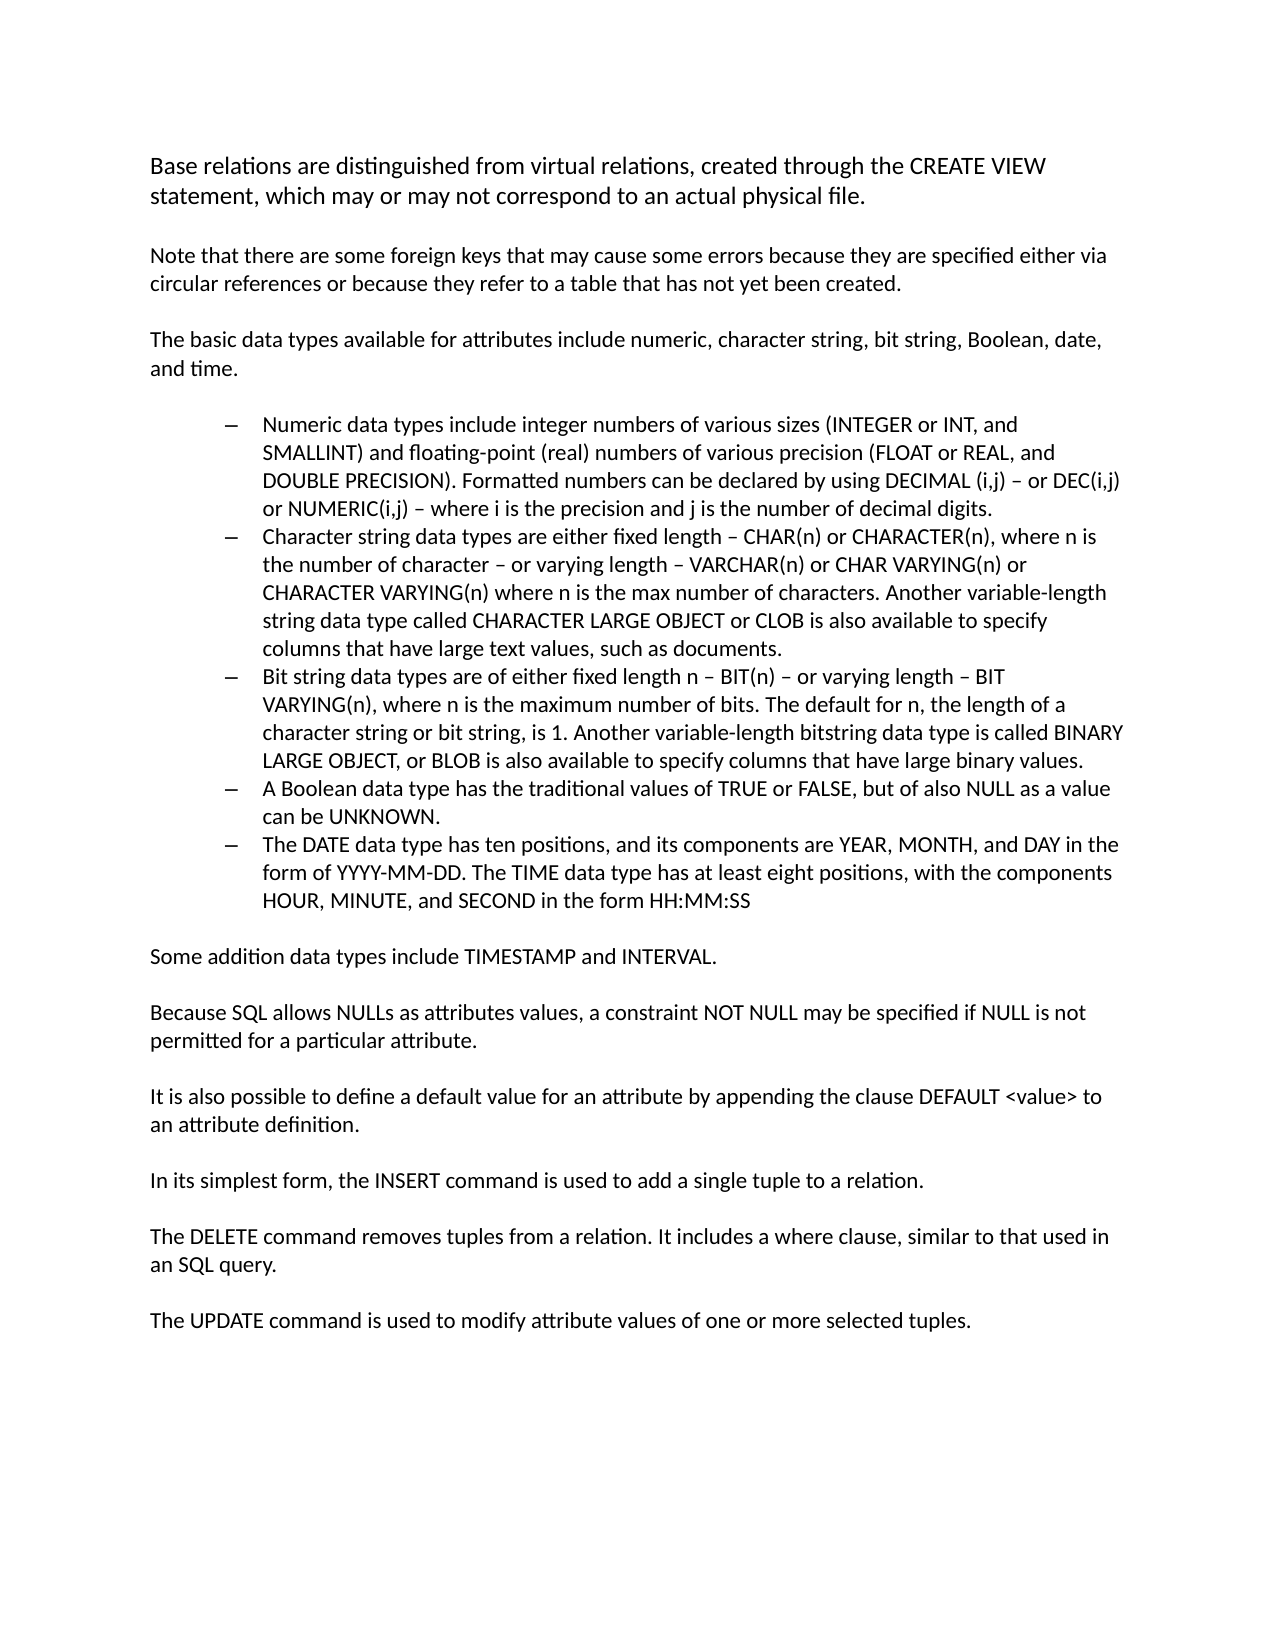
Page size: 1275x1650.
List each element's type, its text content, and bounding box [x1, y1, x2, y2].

list Character string data types are either fixed length – CHAR(n) or CHARACTER(n), where n is the number of character – or varying length – VARCHAR(n) or CHAR VARYING(n) or CHARACTER VARYING(n) where n is the max number of characters. Another variable-length string data type called CHARACTER LARGE OBJECT or CLOB is also available to specify columns that have large text values, such as documents. [225, 522, 1125, 662]
text It is also possible to define a default value for an attribute by appending the clause DEFAULT <value> to an attribute definition. [150, 1082, 1125, 1138]
text In its simplest form, the INSERT command is used to add a single tuple to a relation. [150, 1166, 1125, 1194]
text Note that there are some foreign keys that may cause some errors because they are specified either via circular references or because they refer to a table that has not yet been created. [150, 242, 1125, 298]
list Bit string data types are of either fixed length n – BIT(n) – or varying length – BIT VARYING(n), where n is the maximum number of bits. The default for n, the length of a character string or bit string, is 1. Another variable-length bitstring data type is called BINARY LARGE OBJECT, or BLOB is also available to specify columns that have large binary values. [225, 662, 1125, 774]
text The basic data types available for attributes include numeric, character string, bit string, Boolean, date, and time. [150, 326, 1125, 382]
text The UPDATE command is used to modify attribute values of one or more selected tuples. [150, 1306, 1125, 1334]
list A Boolean data type has the traditional values of TRUE or FALSE, but of also NULL as a value can be UNKNOWN. [225, 774, 1125, 830]
text The DELETE command removes tuples from a relation. It includes a where clause, similar to that used in an SQL query. [150, 1222, 1125, 1278]
text Some addition data types include TIMESTAMP and INTERVAL. [150, 942, 1125, 970]
text Base relations are distinguished from virtual relations, created through the CREATE VIEW statement, which may or may not correspond to an actual physical file. [150, 150, 1125, 211]
text Because SQL allows NULLs as attributes values, a constraint NOT NULL may be specified if NULL is not permitted for a particular attribute. [150, 998, 1125, 1054]
list Numeric data types include integer numbers of various sizes (INTEGER or INT, and SMALLINT) and floating-point (real) numbers of various precision (FLOAT or REAL, and DOUBLE PRECISION). Formatted numbers can be declared by using DECIMAL (i,j) – or DEC(i,j) or NUMERIC(i,j) – where i is the precision and j is the number of decimal digits. [225, 410, 1125, 522]
list The DATE data type has ten positions, and its components are YEAR, MONTH, and DAY in the form of YYYY-MM-DD. The TIME data type has at least eight positions, with the components HOUR, MINUTE, and SECOND in the form HH:MM:SS [225, 830, 1125, 914]
